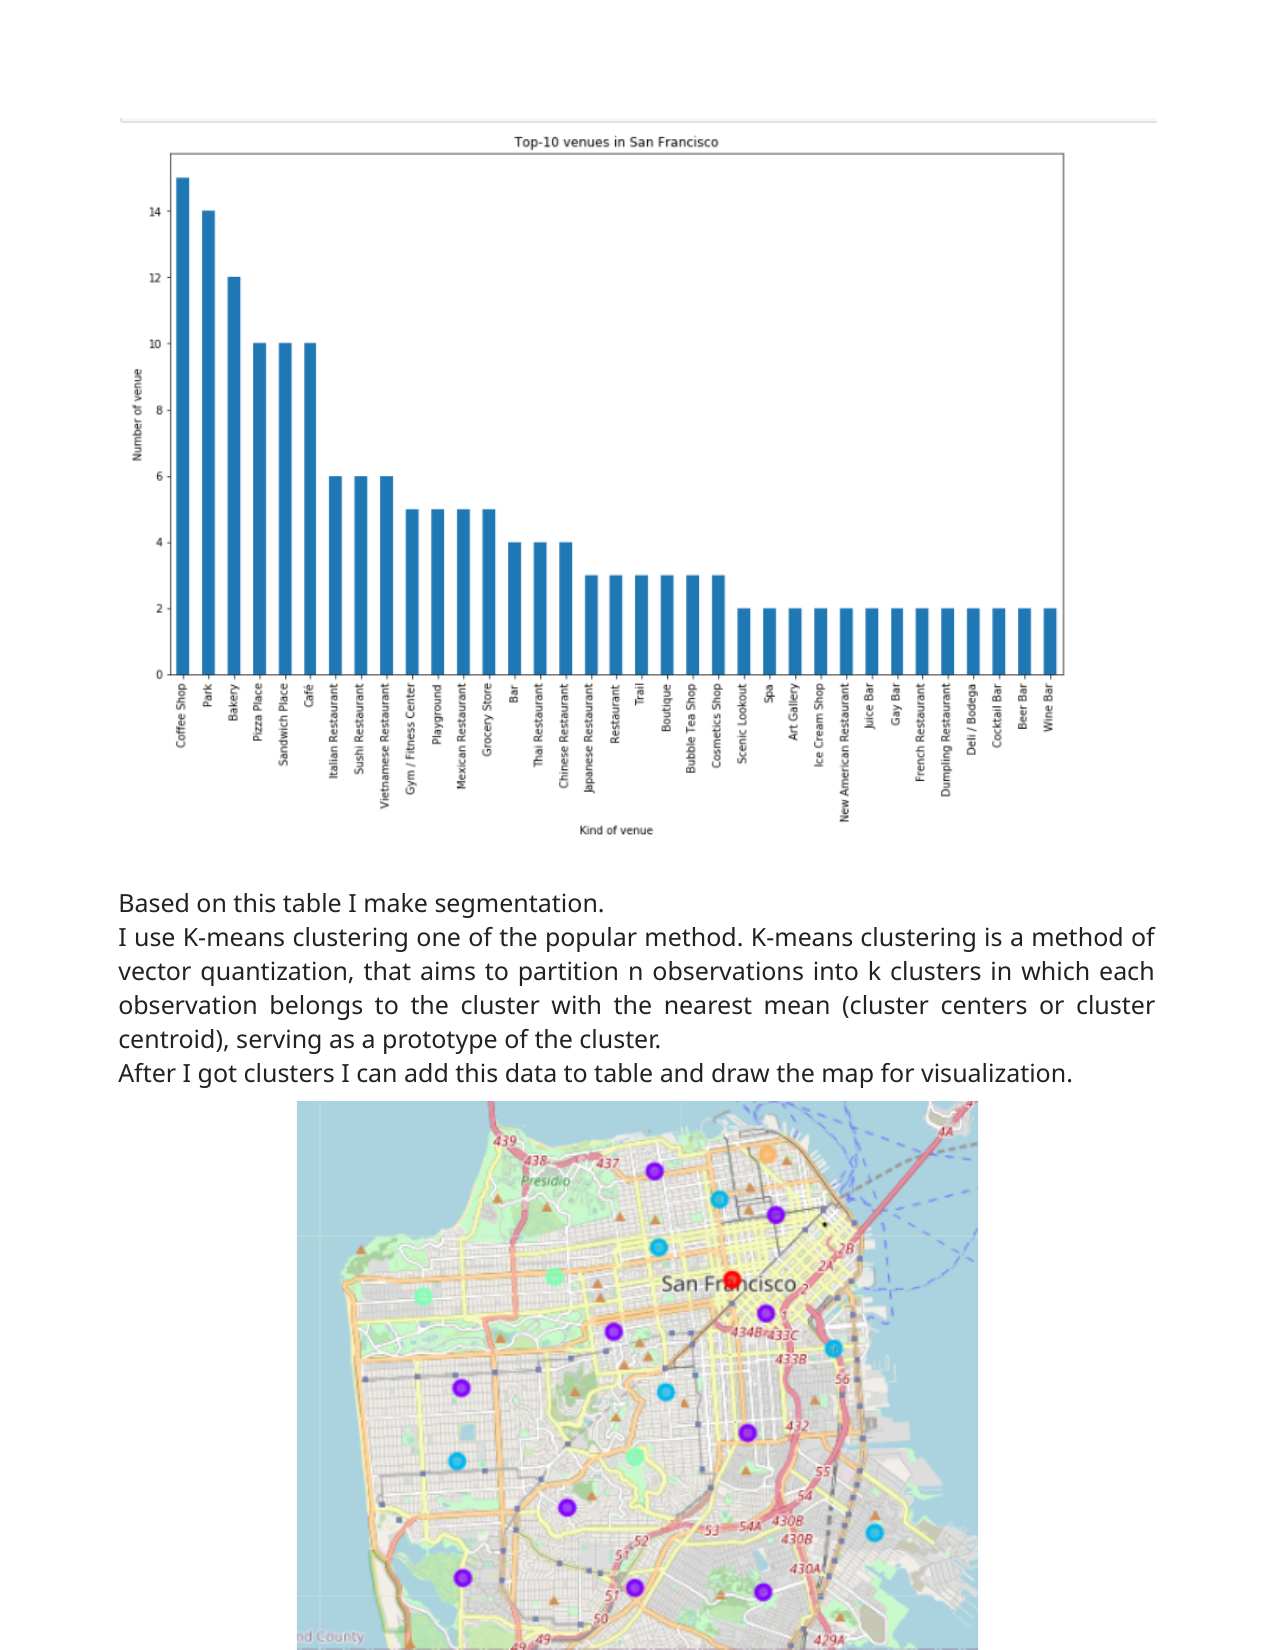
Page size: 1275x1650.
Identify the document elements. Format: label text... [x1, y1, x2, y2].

picture [296, 1101, 979, 1650]
text I use K-means clustering one of the popular method. K-means clustering is a method of vector quantization, that aims to partition n observations into k clusters in which each observation belongs to the cluster with the nearest mean (cluster centers or cluster centroid), serving as a prototype of the cluster. [118, 919, 1157, 1056]
text After I got clusters I can add this data to table and draw the map for visualization. [118, 1056, 1157, 1090]
text Based on this table I make segmentation. [118, 886, 1157, 919]
picture [118, 118, 1157, 857]
